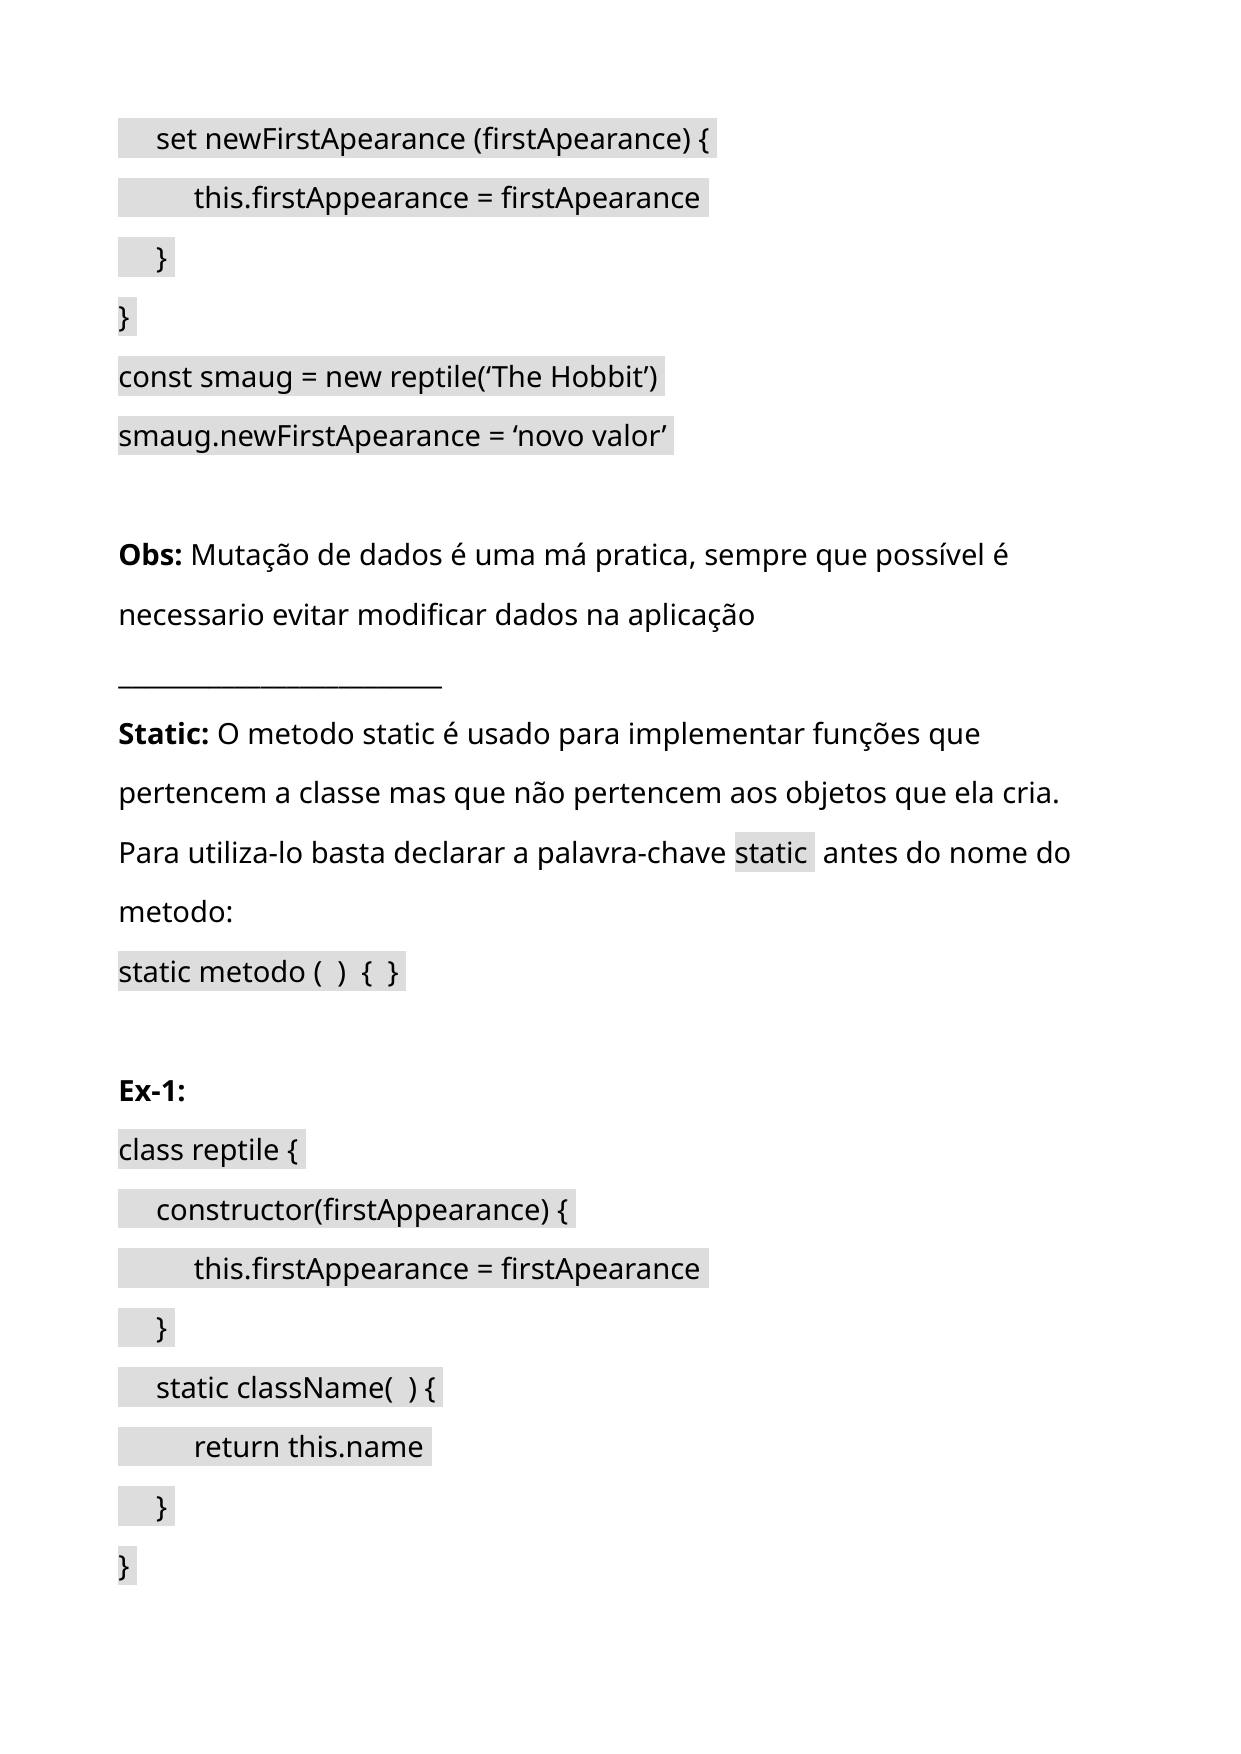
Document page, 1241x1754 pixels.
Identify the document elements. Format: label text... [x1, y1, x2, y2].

text Obs: Mutação de dados é uma má pratica, sempre que possível é necessario evitar modificar dados na aplicação [118, 534, 1122, 634]
text Static: O metodo static é usado para implementar funções que pertencem a classe mas que não pertencem aos objetos que ela cria. Para utiliza-lo basta declarar a palavra-chave static antes do nome do metodo: [118, 713, 1122, 931]
text } [118, 1486, 1122, 1526]
text constructor(firstAppearance) { [118, 1189, 1122, 1228]
text } [118, 1546, 1122, 1585]
text const smaug = new reptile(‘The Hobbit’) [118, 356, 1122, 396]
text this.firstAppearance = firstApearance [118, 1248, 1122, 1288]
text class reptile { [118, 1129, 1122, 1169]
text Ex-1: [118, 1070, 1122, 1109]
text smaug.newFirstApearance = ‘novo valor’ [118, 416, 1122, 455]
text this.firstAppearance = firstApearance [118, 178, 1122, 217]
text _________________________ [118, 653, 1122, 693]
text } [118, 297, 1122, 336]
text } [118, 1308, 1122, 1347]
text set newFirstApearance (firstApearance) { [118, 118, 1122, 158]
text static metodo ( ) { } [118, 951, 1122, 991]
text return this.name [118, 1427, 1122, 1466]
text static className( ) { [118, 1367, 1122, 1407]
text } [118, 237, 1122, 277]
